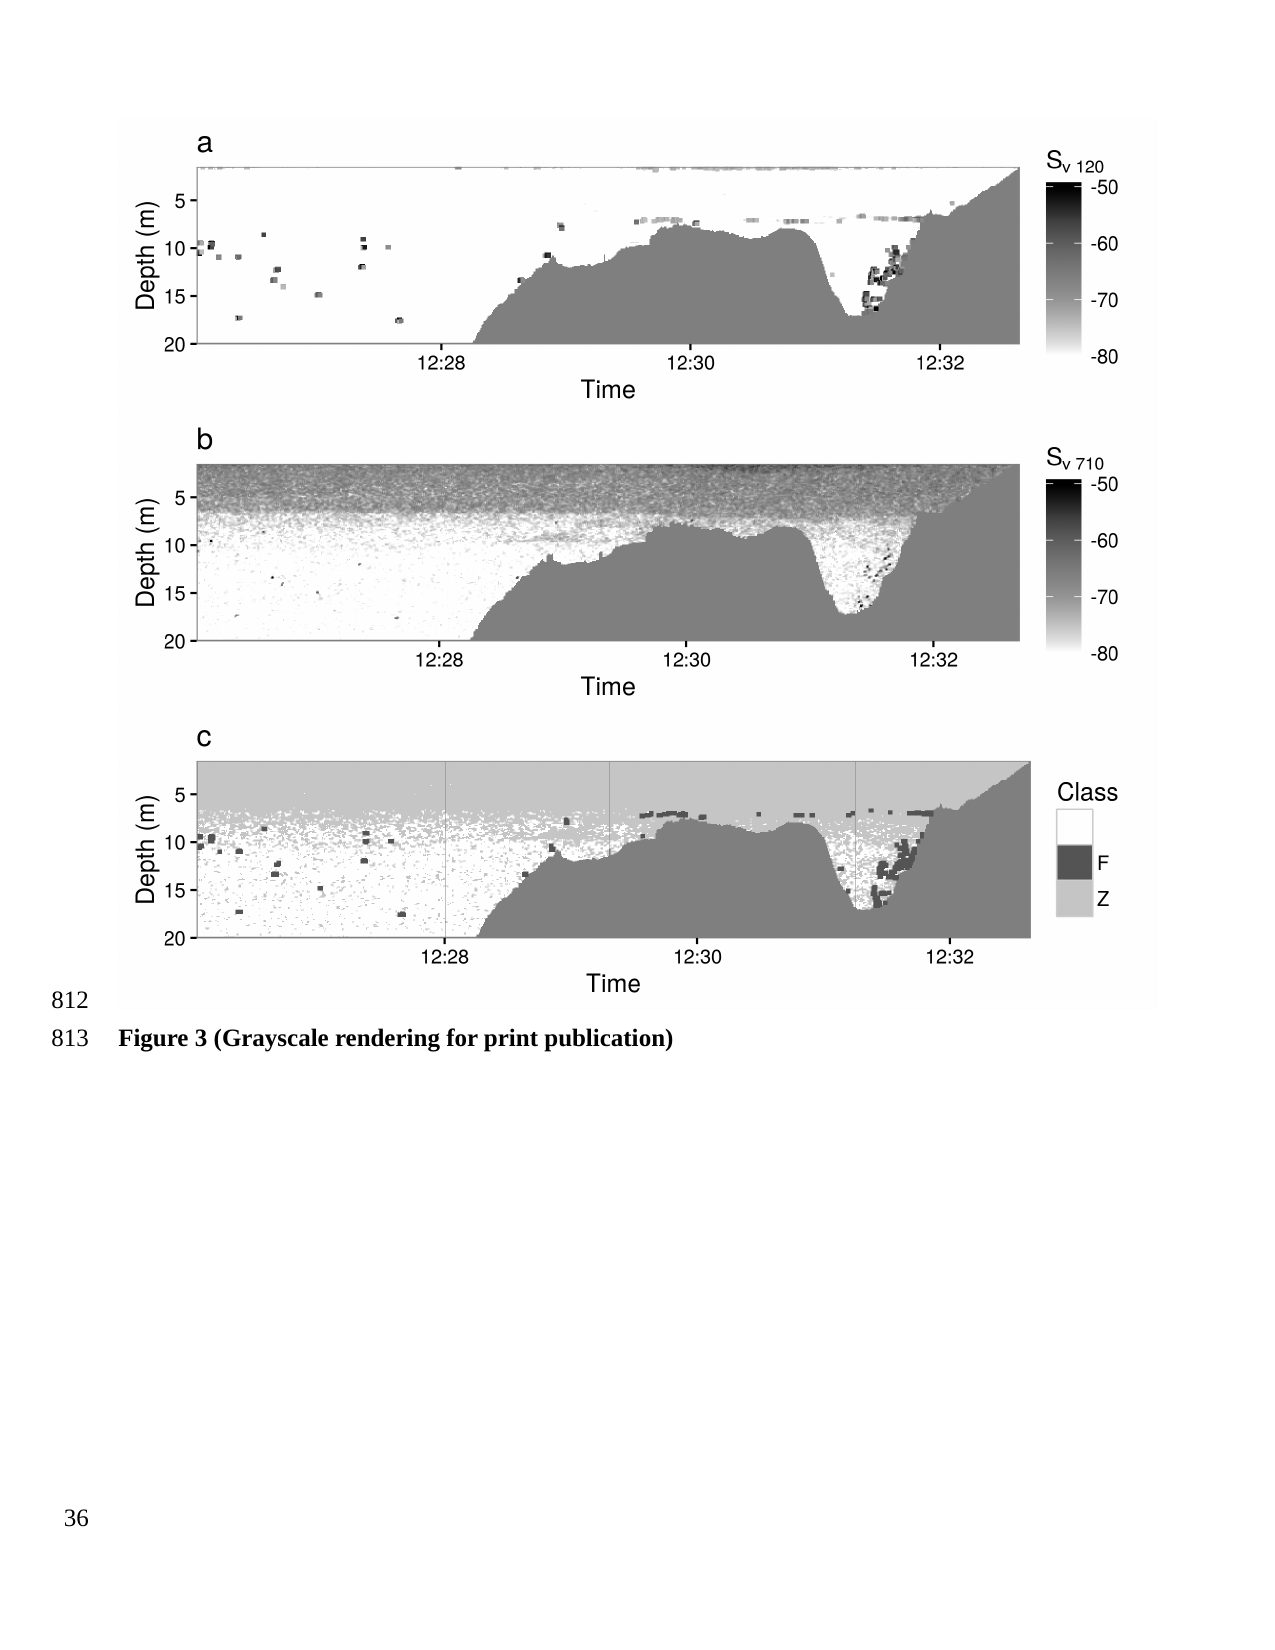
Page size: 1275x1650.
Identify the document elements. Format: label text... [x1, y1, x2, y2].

text Figure 3 (Grayscale rendering for print publication) [118, 1023, 1157, 1052]
picture [118, 118, 1157, 1009]
